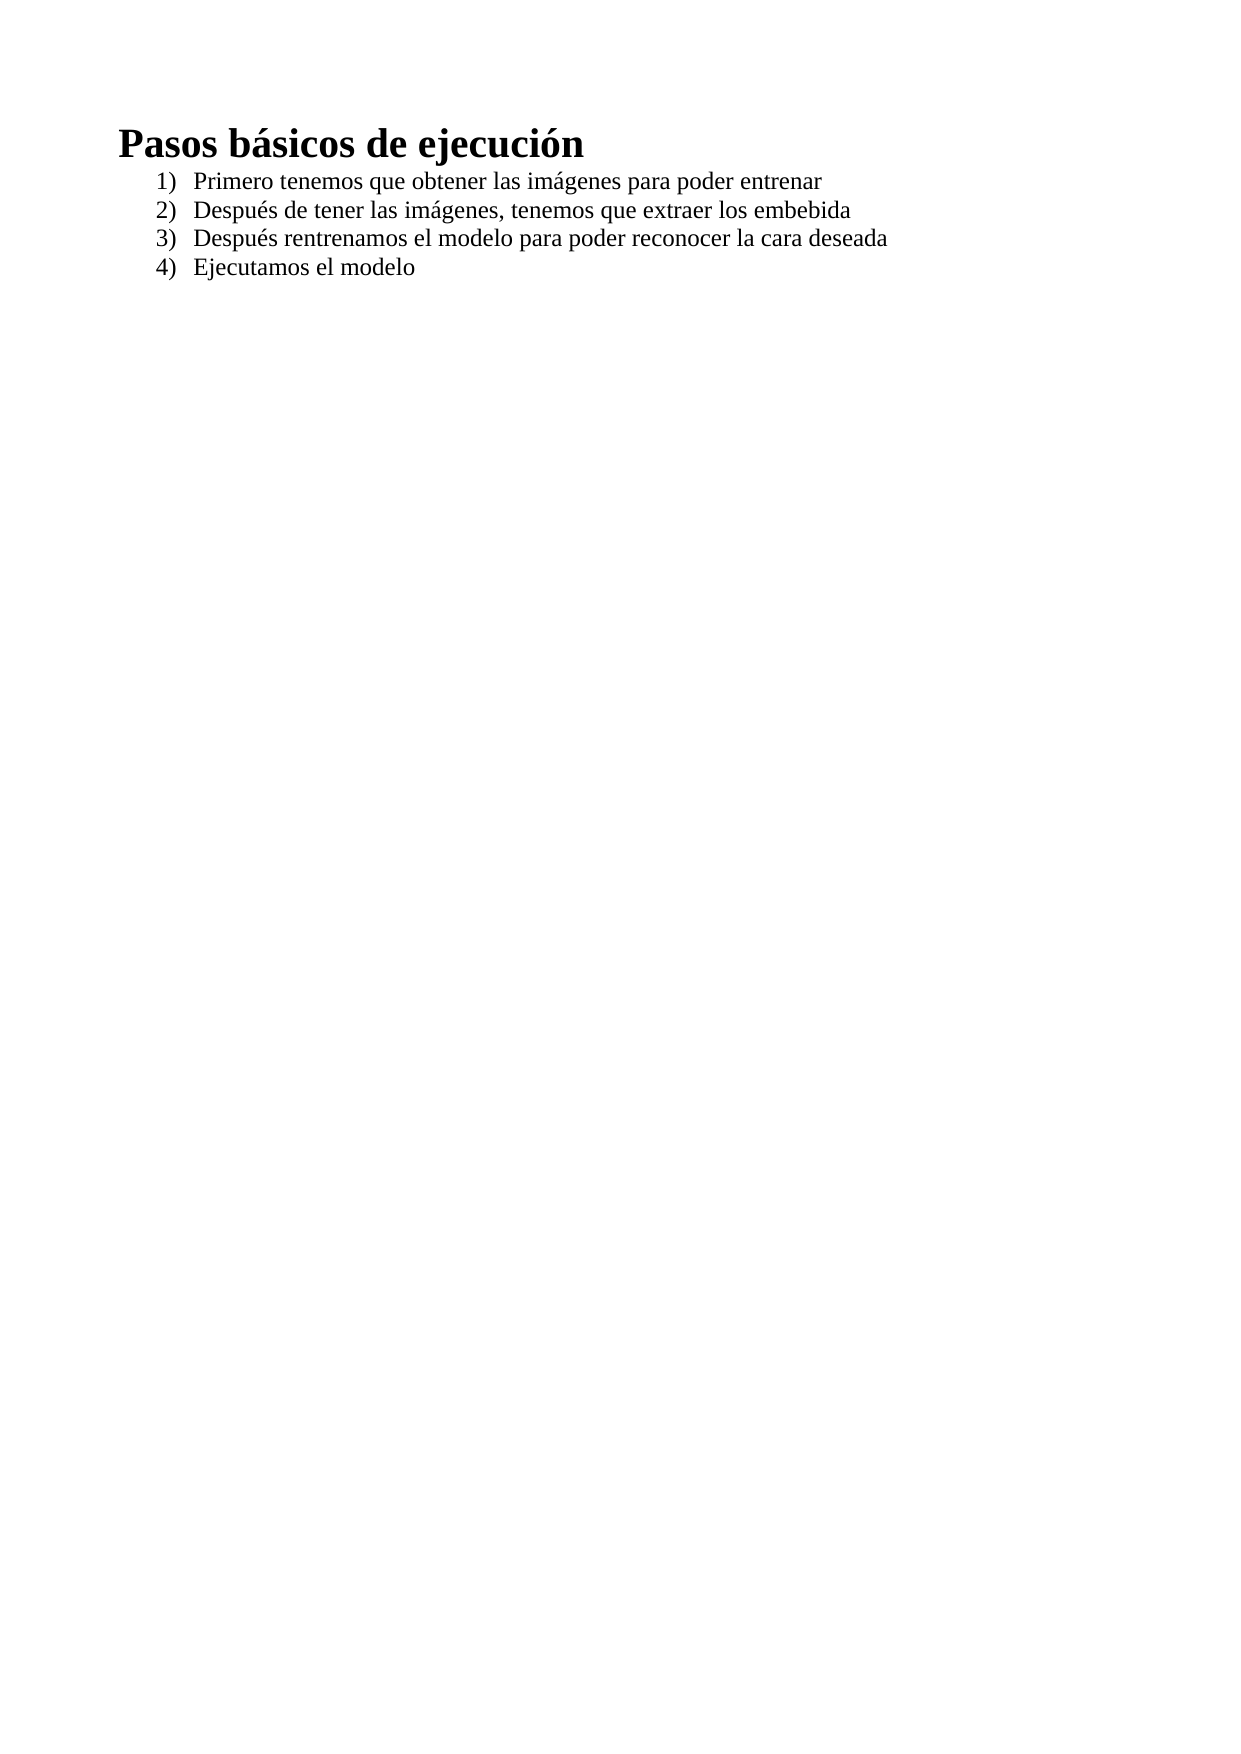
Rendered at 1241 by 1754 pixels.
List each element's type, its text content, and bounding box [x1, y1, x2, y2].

list Ejecutamos el modelo [156, 252, 1122, 281]
list Después de tener las imágenes, tenemos que extraer los embebida [156, 195, 1122, 223]
list Primero tenemos que obtener las imágenes para poder entrenar [156, 166, 1122, 195]
text Pasos básicos de ejecución [118, 118, 1122, 166]
list Después rentrenamos el modelo para poder reconocer la cara deseada [156, 223, 1122, 252]
